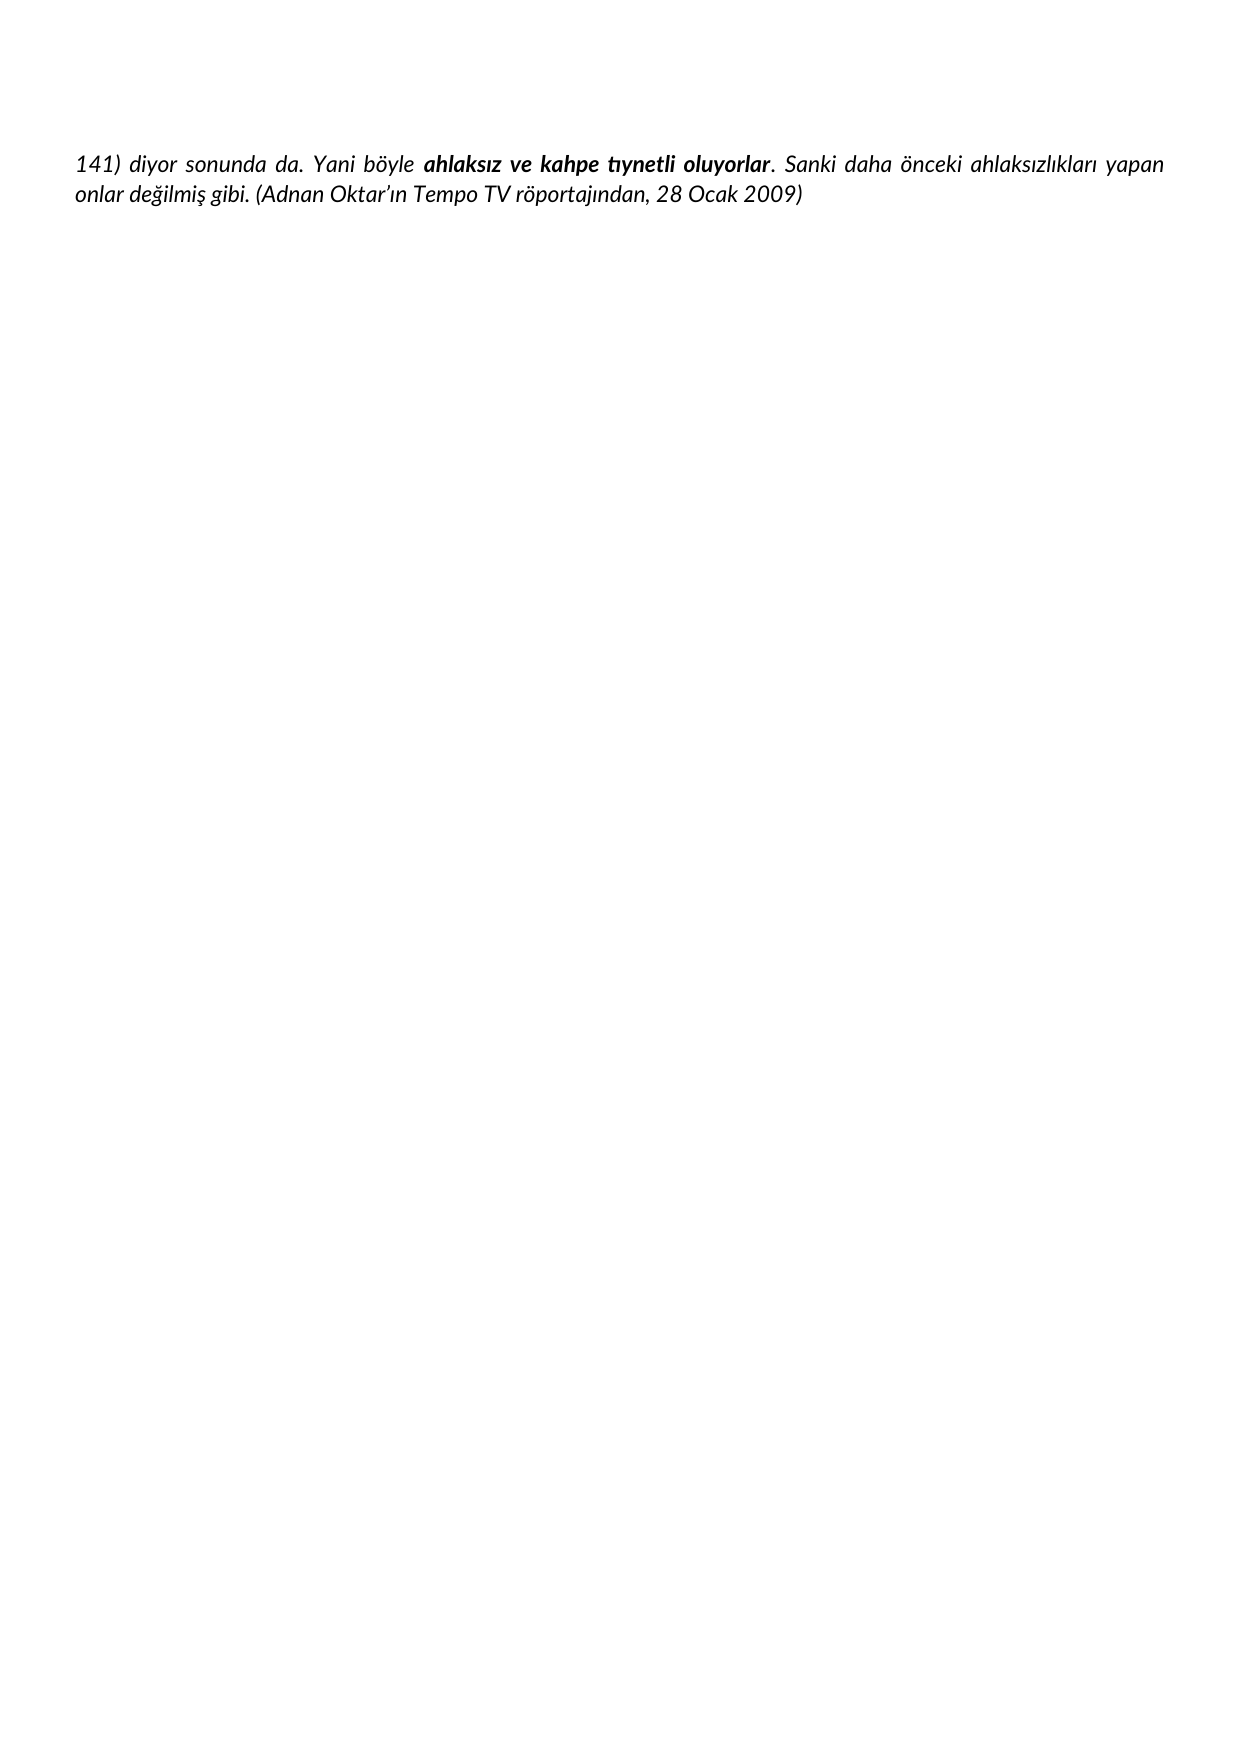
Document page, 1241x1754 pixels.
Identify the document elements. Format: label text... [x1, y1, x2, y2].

text 141) diyor sonunda da. Yani böyle ahlaksız ve kahpe tıynetli oluyorlar. Sanki daha önceki ahlaksızlıkları yapan onlar değilmiş gibi. (Adnan Oktar’ın Tempo TV röportajından, 28 Ocak 2009) [75, 150, 1165, 208]
